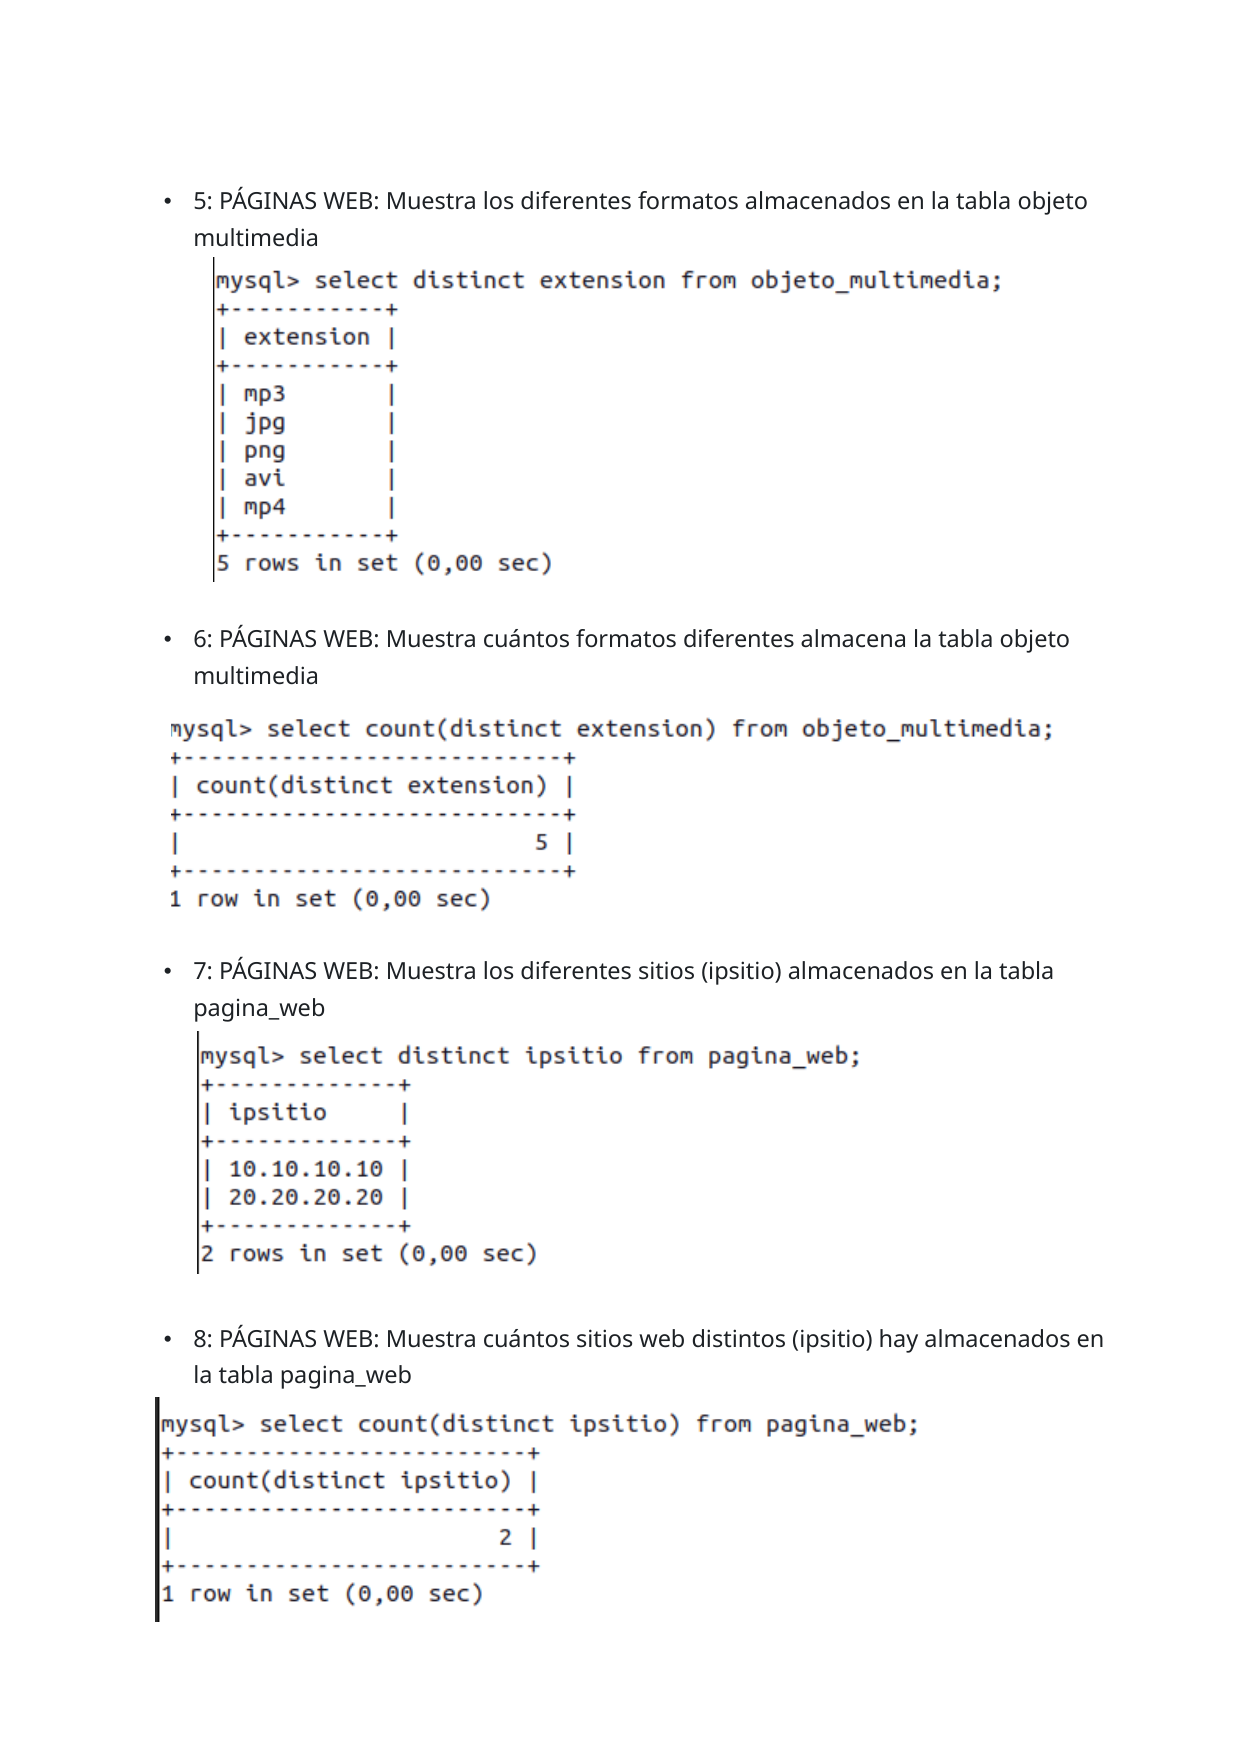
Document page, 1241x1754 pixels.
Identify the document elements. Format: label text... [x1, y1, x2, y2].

picture [171, 707, 1070, 913]
picture [213, 257, 1028, 582]
picture [197, 1031, 885, 1274]
list 8: PÁGINAS WEB: Muestra cuántos sitios web distintos (ipsitio) hay almacenados en la tabla pagina_web [164, 1322, 1122, 1391]
picture [155, 1397, 932, 1622]
list 5: PÁGINAS WEB: Muestra los diferentes formatos almacenados en la tabla objeto multimedia [164, 184, 1122, 253]
list 6: PÁGINAS WEB: Muestra cuántos formatos diferentes almacena la tabla objeto multimedia [164, 623, 1122, 691]
list 7: PÁGINAS WEB: Muestra los diferentes sitios (ipsitio) almacenados en la tabla pagina_web [164, 954, 1122, 1023]
